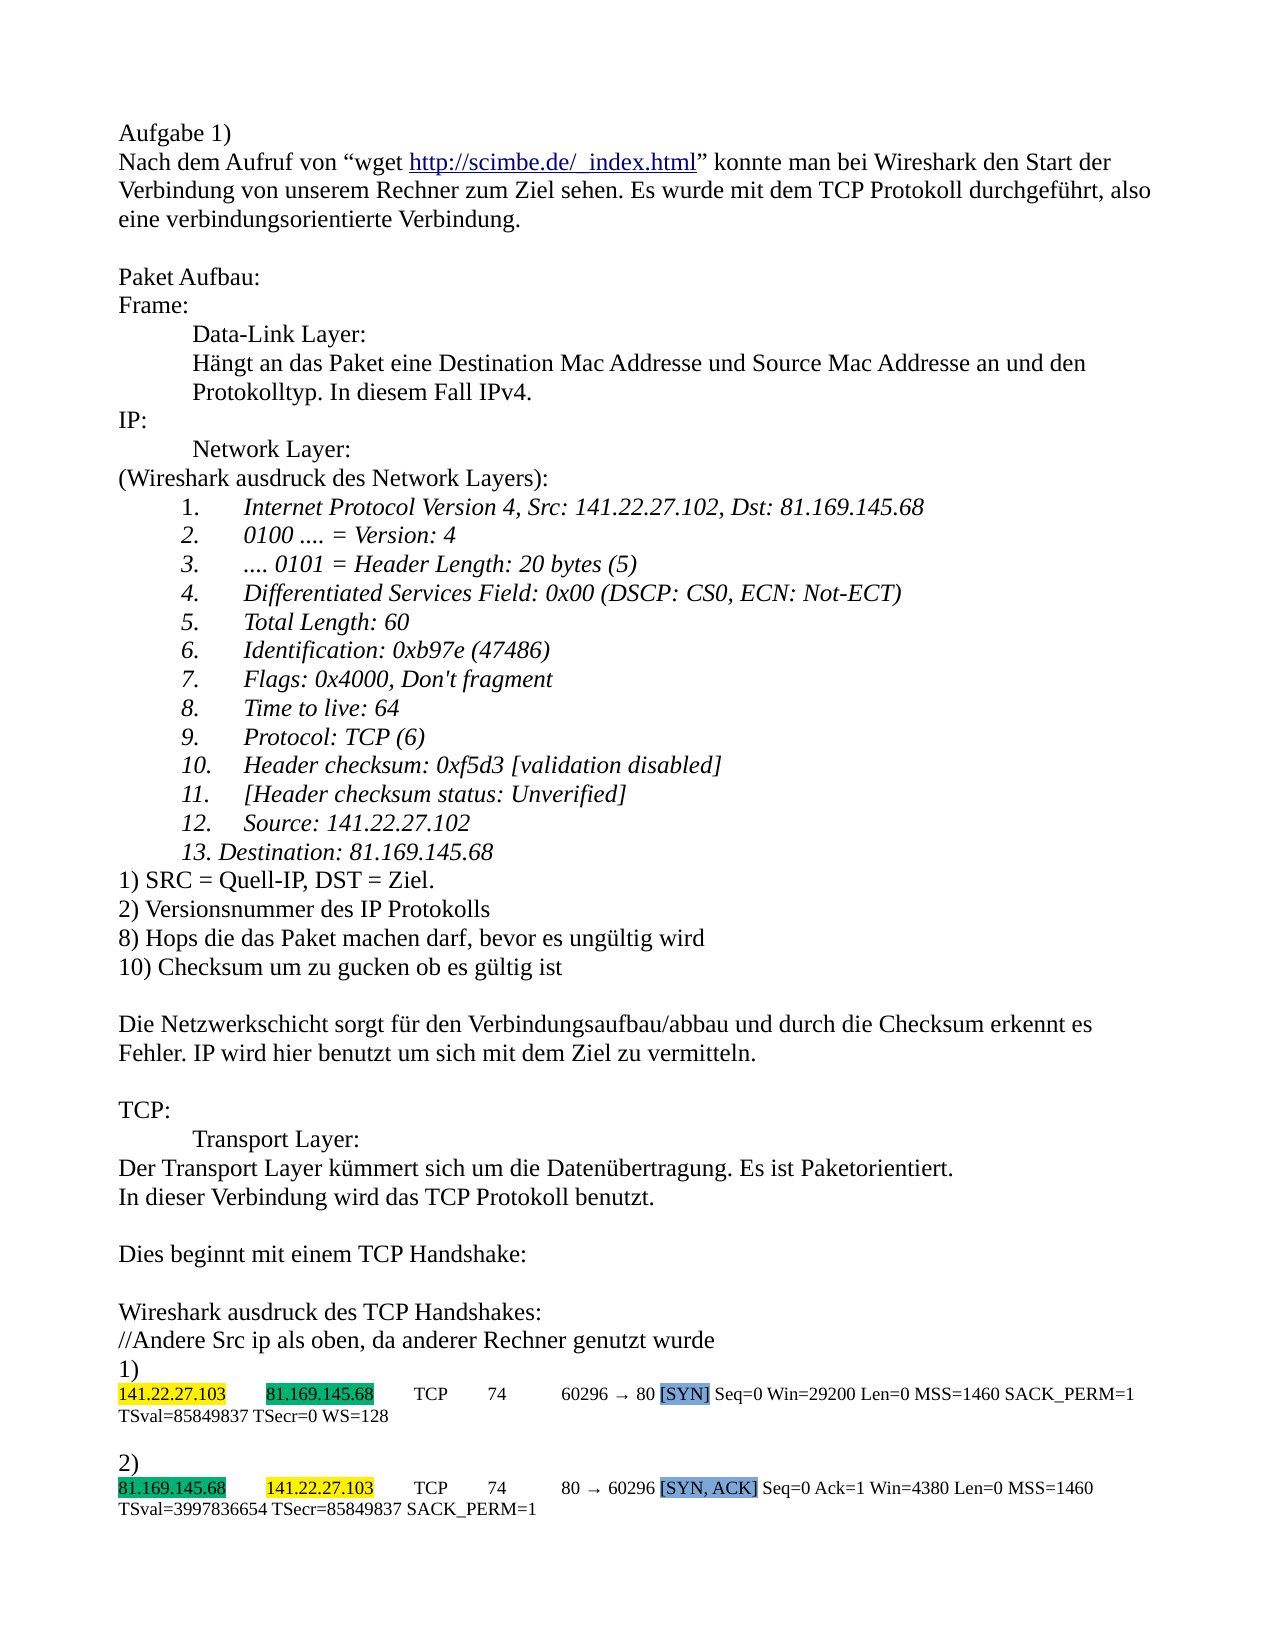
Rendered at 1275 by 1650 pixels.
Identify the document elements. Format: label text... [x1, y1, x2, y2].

text Data-Link Layer: [118, 319, 1157, 348]
text Wireshark ausdruck des TCP Handshakes: [118, 1297, 1157, 1326]
list Time to live: 64 [181, 693, 1157, 722]
text 2) [118, 1448, 1157, 1477]
list Differentiated Services Field: 0x00 (DSCP: CS0, ECN: Not-ECT) [181, 578, 1157, 607]
text 8) Hops die das Paket machen darf, bevor es ungültig wird [118, 923, 1157, 952]
text Frame: [118, 291, 1157, 319]
text 81.169.145.68 141.22.27.103 TCP 74 80 → 60296 [SYN, ACK] Seq=0 Ack=1 Win=4380 Len=0 MSS=1460 TSval=3997836654 TSecr=85849837 SACK_PERM=1 [118, 1477, 1157, 1520]
text 141.22.27.103 81.169.145.68 TCP 74 60296 → 80 [SYN] Seq=0 Win=29200 Len=0 MSS=1460 SACK_PERM=1 TSval=85849837 TSecr=0 WS=128 [118, 1383, 1157, 1426]
list Header checksum: 0xf5d3 [validation disabled] [181, 751, 1157, 779]
list .... 0101 = Header Length: 20 bytes (5) [181, 549, 1157, 578]
list 0100 .... = Version: 4 [181, 521, 1157, 549]
list Identification: 0xb97e (47486) [181, 636, 1157, 664]
text In dieser Verbindung wird das TCP Protokoll benutzt. [118, 1182, 1157, 1211]
text Die Netzwerkschicht sorgt für den Verbindungsaufbau/abbau und durch die Checksum erkennt es Fehler. IP wird hier benutzt um sich mit dem Ziel zu vermitteln. [118, 1009, 1157, 1067]
text Hängt an das Paket eine Destination Mac Addresse und Source Mac Addresse an und den Protokolltyp. In diesem Fall IPv4. [118, 348, 1157, 406]
list Destination: 81.169.145.68 [181, 837, 1157, 866]
text (Wireshark ausdruck des Network Layers): [118, 463, 1157, 492]
list Flags: 0x4000, Don't fragment [181, 664, 1157, 693]
text IP: [118, 406, 1157, 434]
text 1) SRC = Quell-IP, DST = Ziel. [118, 866, 1157, 894]
text Transport Layer: [118, 1124, 1157, 1153]
list Total Length: 60 [181, 607, 1157, 636]
text //Andere Src ip als oben, da anderer Rechner genutzt wurde [118, 1326, 1157, 1354]
text 10) Checksum um zu gucken ob es gültig ist [118, 952, 1157, 981]
text 1) [118, 1354, 1157, 1383]
list Protocol: TCP (6) [181, 722, 1157, 751]
text TCP: [118, 1096, 1157, 1124]
text 2) Versionsnummer des IP Protokolls [118, 894, 1157, 923]
text Paket Aufbau: [118, 262, 1157, 291]
text Nach dem Aufruf von “wget http://scimbe.de/_index.html” konnte man bei Wireshark den Start der Verbindung von unserem Rechner zum Ziel sehen. Es wurde mit dem TCP Protokoll durchgeführt, also eine verbindungsorientierte Verbindung. [118, 147, 1157, 233]
list [Header checksum status: Unverified] [181, 779, 1157, 808]
list Internet Protocol Version 4, Src: 141.22.27.102, Dst: 81.169.145.68 [181, 492, 1157, 521]
text Der Transport Layer kümmert sich um die Datenübertragung. Es ist Paketorientiert. [118, 1153, 1157, 1182]
text Dies beginnt mit einem TCP Handshake: [118, 1239, 1157, 1297]
list Source: 141.22.27.102 [181, 808, 1157, 837]
text Aufgabe 1) [118, 118, 1157, 147]
text Network Layer: [118, 434, 1157, 463]
